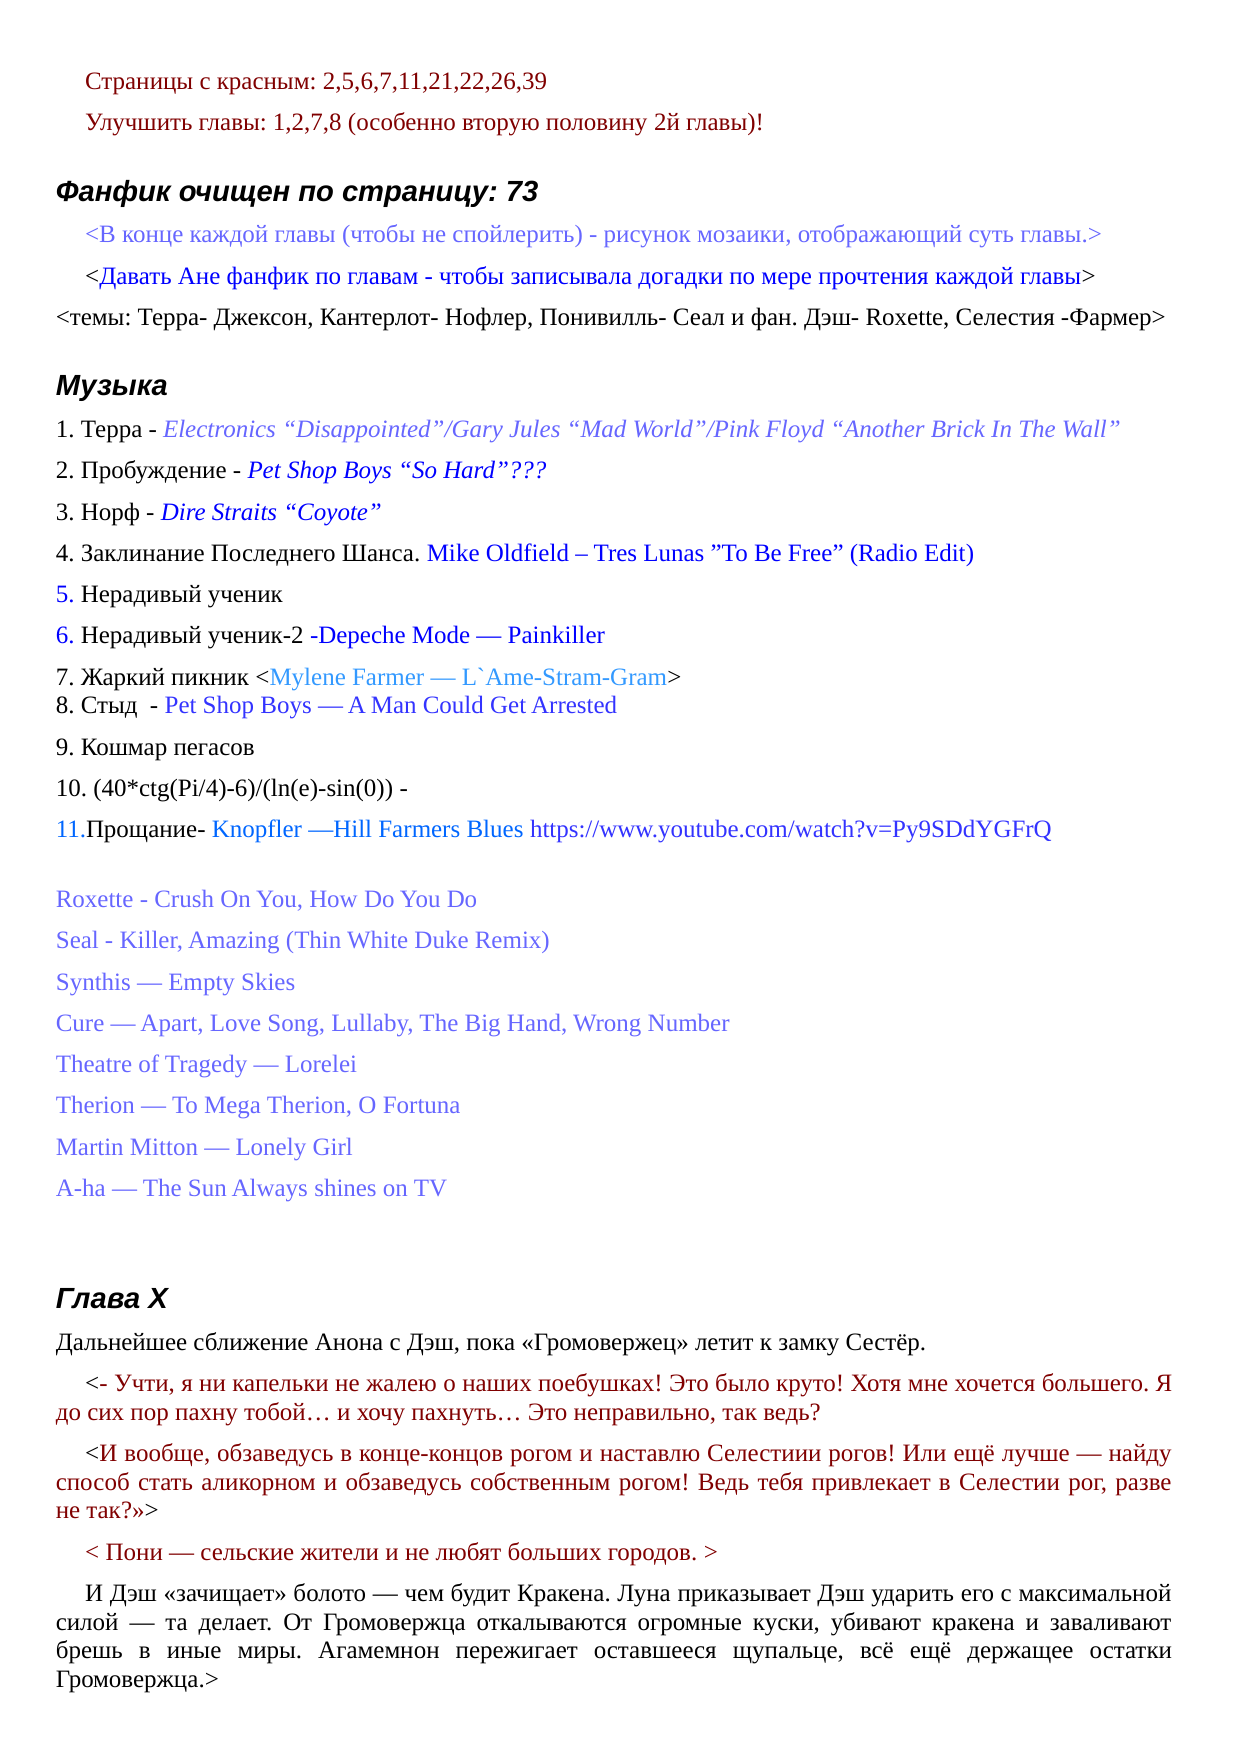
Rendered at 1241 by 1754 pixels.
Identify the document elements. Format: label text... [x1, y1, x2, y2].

text Martin Mitton — Lonely Girl [56, 1132, 1173, 1161]
text Страницы с красным: 2,5,6,7,11,21,22,26,39 [56, 66, 1173, 95]
text Synthis — Empty Skies [56, 967, 1173, 996]
text Улучшить главы: 1,2,7,8 (особенно вторую половину 2й главы)! [56, 107, 1173, 136]
text 10. (40*ctg(Pi/4)-6)/(ln(e)-sin(0)) - [56, 773, 1173, 802]
subtitle Фанфик очищен по страницу: 73 [56, 173, 1173, 207]
text <И вообще, обзаведусь в конце-концов рогом и наставлю Селестиии рогов! Или ещё лучше — найду способ стать аликорном и обзаведусь собственным рогом! Ведь тебя привлекает в Селестии рог, разве не так?»> [56, 1438, 1173, 1524]
text 4. Заклинание Последнего Шанса. Mike Oldfield – Tres Lunas ”To Be Free” (Radio Edit) [56, 538, 1173, 567]
text Therion — To Mega Therion, O Fortuna [56, 1091, 1173, 1119]
text A-ha — The Sun Always shines on TV [56, 1173, 1173, 1202]
text 6. Нерадивый ученик-2 -Depeche Mode — Painkiller [56, 621, 1173, 649]
text 3. Норф - Dire Straits “Coyote” [56, 497, 1173, 526]
subtitle Музыка [56, 368, 1173, 402]
text Theatre of Tragedy — Lorelei [56, 1049, 1173, 1078]
text < Пони — сельские жители и не любят больших городов. > [56, 1537, 1173, 1565]
text 2. Пробуждение - Pet Shop Boys “So Hard”??? [56, 456, 1173, 484]
text 7. Жаркий пикник <Mylene Farmer — L`Ame-Stram-Gram> 8. Стыд - Pet Shop Boys — A Man Could Get Arrested [56, 662, 1173, 719]
subtitle Глава X [56, 1281, 1173, 1314]
text 11.Прощание- Knopfler —Hill Farmers Blues https://www.youtube.com/watch?v=Py9SDdYGFrQ [56, 814, 1173, 872]
text 1. Терра - Electronics “Disappointed”/Gary Jules “Mad World”/Pink Floyd “Another Brick In The Wall” [56, 414, 1173, 443]
text Cure — Apart, Love Song, Lullaby, The Big Hand, Wrong Number [56, 1008, 1173, 1037]
text И Дэш «зачищает» болото — чем будит Кракена. Луна приказывает Дэш ударить его с максимальной силой — та делает. От Громовержца откалываются огромные куски, убивают кракена и заваливают брешь в иные миры. Агамемнон пережигает оставшееся щупальце, всё ещё держащее остатки Громовержца.> [56, 1578, 1173, 1693]
text Seal - Killer, Amazing (Thin White Duke Remix) [56, 926, 1173, 954]
text <В конце каждой главы (чтобы не спойлерить) - рисунок мозаики, отображающий суть главы.> [56, 219, 1173, 248]
text Дальнейшее сближение Анона с Дэш, пока «Громовержец» летит к замку Сестёр. [56, 1327, 1173, 1355]
text <темы: Терра- Джексон, Кантерлот- Нофлер, Понивилль- Сеал и фан. Дэш- Roxette, Селестия -Фармер> [56, 302, 1173, 331]
text <Давать Ане фанфик по главам - чтобы записывала догадки по мере прочтения каждой главы> [56, 261, 1173, 289]
text Roxette - Crush On You, How Do You Do [56, 884, 1173, 913]
text 9. Кошмар пегасов [56, 732, 1173, 761]
text <- Учти, я ни капельки не жалею о наших поебушках! Это было круто! Хотя мне хочется большего. Я до сих пор пахну тобой… и хочу пахнуть… Это неправильно, так ведь? [56, 1368, 1173, 1425]
text 5. Нерадивый ученик [56, 579, 1173, 608]
